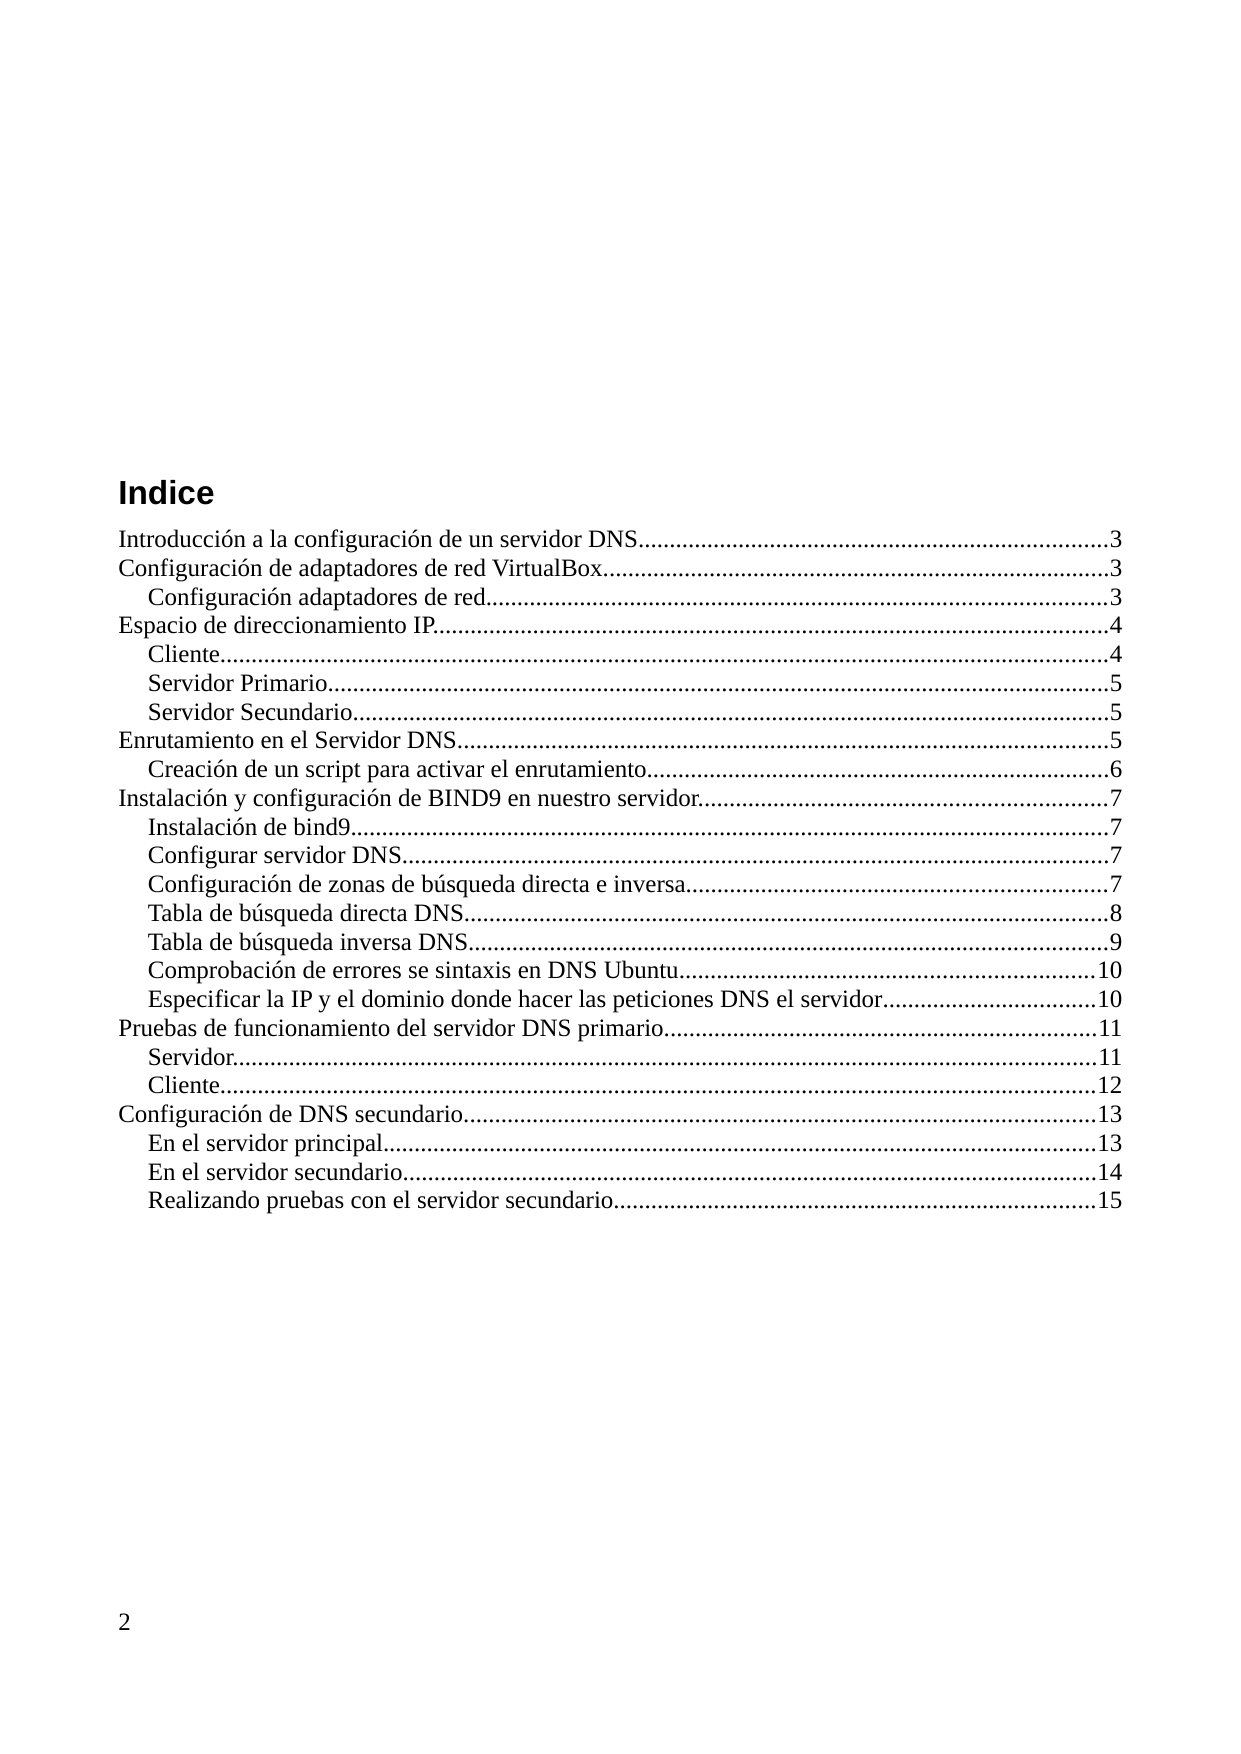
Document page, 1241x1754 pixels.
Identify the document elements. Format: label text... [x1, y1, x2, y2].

text Realizando pruebas con el servidor secundario. 15 [148, 1185, 1122, 1214]
text Creación de un script para activar el enrutamiento. 6 [148, 754, 1122, 783]
text En el servidor principal. 13 [148, 1128, 1122, 1157]
text Configurar servidor DNS. 7 [148, 840, 1122, 869]
text Instalación de bind9. 7 [148, 812, 1122, 840]
text Cliente. 12 [148, 1070, 1122, 1099]
text Configuración de adaptadores de red VirtualBox. 3 [118, 553, 1122, 582]
text Configuración de zonas de búsqueda directa e inversa. 7 [148, 869, 1122, 898]
text Configuración de DNS secundario. 13 [118, 1099, 1122, 1128]
text Tabla de búsqueda directa DNS. 8 [148, 898, 1122, 927]
text Configuración adaptadores de red. 3 [148, 582, 1122, 610]
text Tabla de búsqueda inversa DNS. 9 [148, 927, 1122, 955]
text Especificar la IP y el dominio donde hacer las peticiones DNS el servidor 10 [148, 984, 1122, 1013]
text Cliente. 4 [148, 639, 1122, 668]
subtitle Indice [118, 473, 1122, 512]
text Servidor. 11 [148, 1042, 1122, 1070]
text Enrutamiento en el Servidor DNS. 5 [118, 725, 1122, 754]
text Pruebas de funcionamiento del servidor DNS primario. 11 [118, 1013, 1122, 1042]
text Instalación y configuración de BIND9 en nuestro servidor. 7 [118, 783, 1122, 812]
text Servidor Secundario. 5 [148, 697, 1122, 725]
text En el servidor secundario. 14 [148, 1157, 1122, 1185]
text Comprobación de errores se sintaxis en DNS Ubuntu 10 [148, 955, 1122, 984]
text Servidor Primario. 5 [148, 668, 1122, 697]
text Espacio de direccionamiento IP. 4 [118, 610, 1122, 639]
text Introducción a la configuración de un servidor DNS. 3 [118, 524, 1122, 553]
